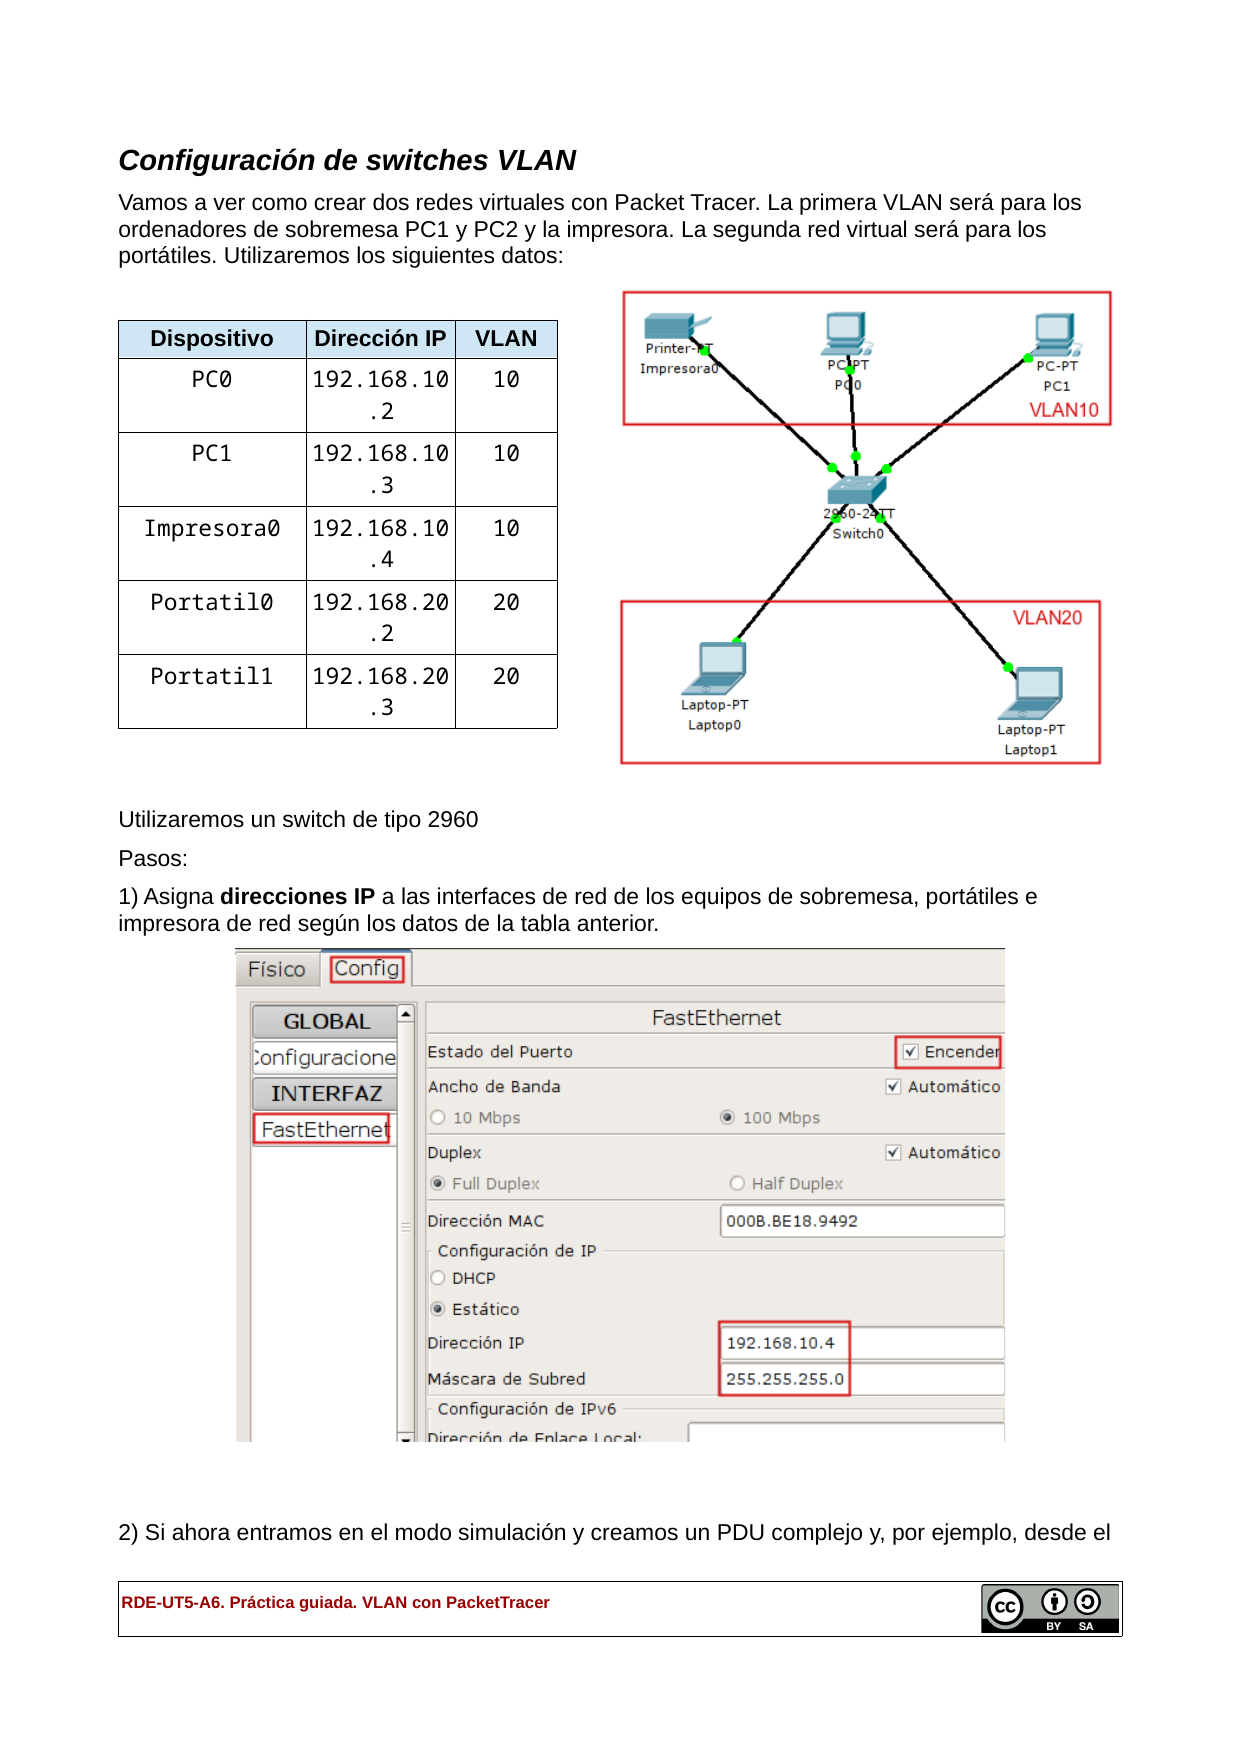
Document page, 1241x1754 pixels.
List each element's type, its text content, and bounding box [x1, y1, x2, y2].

text Utilizaremos un switch de tipo 2960 [118, 806, 1122, 832]
table_cell 192.168.20.2 [307, 581, 455, 654]
table_cell 20 [456, 655, 557, 728]
picture [981, 1584, 1119, 1633]
table_cell PC1 [119, 433, 306, 506]
table_cell 10 [456, 507, 557, 580]
text Pasos: [118, 844, 1122, 871]
text 1) Asigna direcciones IP a las interfaces de red de los equipos de sobremesa, portátiles e impresora de red según los datos de la tabla anterior. [118, 883, 1122, 936]
table_header Dirección IP [307, 321, 455, 357]
table_cell Portatil1 [119, 655, 306, 728]
subtitle Configuración de switches VLAN [118, 143, 1122, 177]
table_cell Impresora0 [119, 507, 306, 580]
table_cell 192.168.20.3 [307, 655, 455, 728]
table_header Dispositivo [119, 321, 306, 357]
table_cell 10 [456, 433, 557, 506]
table_cell PC0 [119, 359, 306, 432]
table_cell 192.168.10.2 [307, 359, 455, 432]
text 2) Si ahora entramos en el modo simulación y creamos un PDU complejo y, por ejemplo, desde el [118, 1519, 1122, 1546]
table_cell Portatil0 [119, 581, 306, 654]
table_cell 192.168.10.3 [307, 433, 455, 506]
text Vamos a ver como crear dos redes virtuales con Packet Tracer. La primera VLAN será para los ordenadores de sobremesa PC1 y PC2 y la impresora. La segunda red virtual será para los portátiles. Utilizaremos los siguientes datos: [118, 189, 1122, 268]
table_cell 20 [456, 581, 557, 654]
table_cell 192.168.10.4 [307, 507, 455, 580]
table_header VLAN [456, 321, 557, 357]
table_cell 10 [456, 359, 557, 432]
picture [614, 280, 1117, 785]
picture [235, 948, 1005, 1442]
